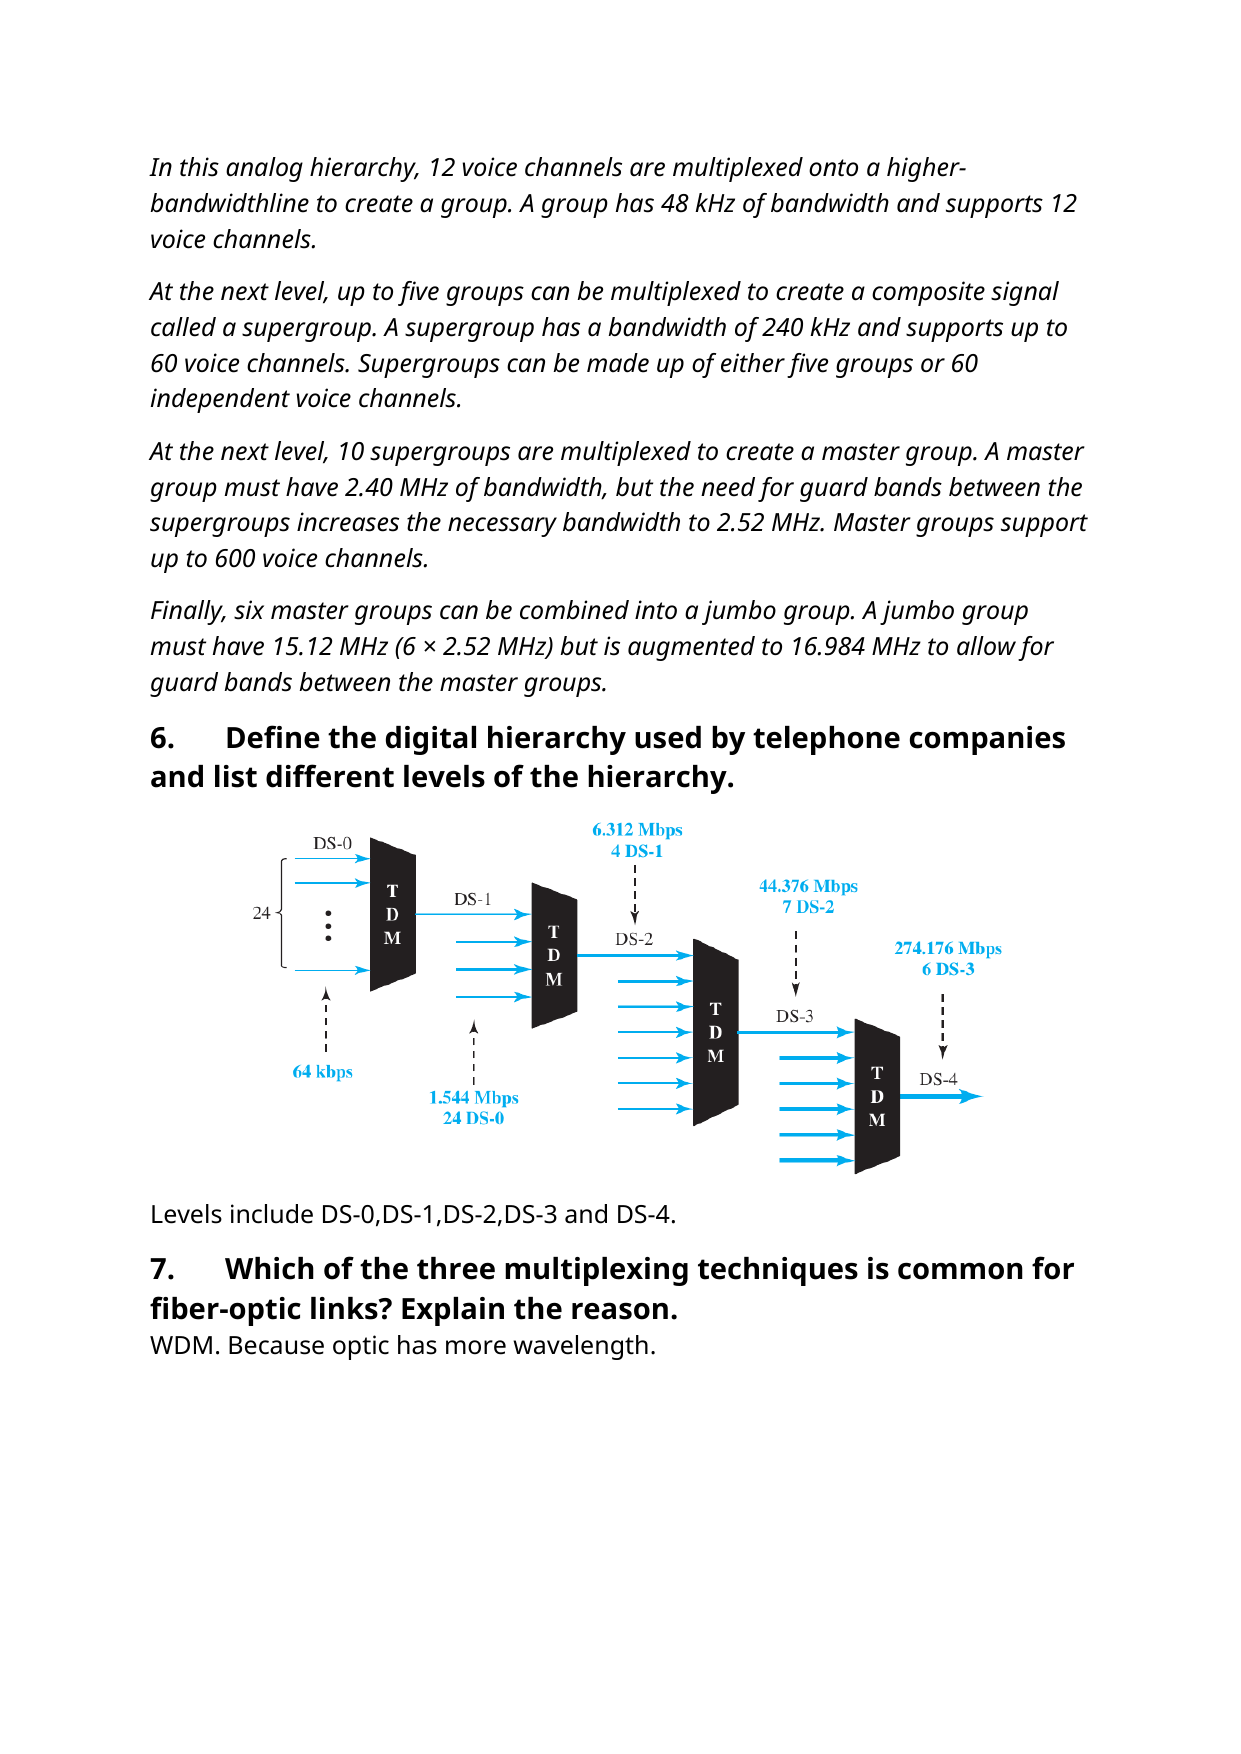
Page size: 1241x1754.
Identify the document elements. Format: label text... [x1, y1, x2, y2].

text Finally, six master groups can be combined into a jumbo group. A jumbo group must have 15.12 MHz (6 × 2.52 MHz) but is augmented to 16.984 MHz to allow for guard bands between the master groups. [150, 593, 1091, 698]
subtitle Which of the three multiplexing techniques is common for fiber-optic links? Explain the reason. [150, 1249, 1091, 1328]
text At the next level, up to five groups can be multiplexed to create a composite signal called a supergroup. A supergroup has a bandwidth of 240 kHz and supports up to 60 voice channels. Supergroups can be made up of either five groups or 60 independent voice channels. [150, 274, 1091, 415]
text Levels include DS-0,DS-1,DS-2,DS-3 and DS-4. [150, 1195, 1091, 1230]
picture [150, 796, 1091, 1195]
subtitle Define the digital hierarchy used by telephone companies and list different levels of the hierarchy. [150, 717, 1091, 796]
text WDM. Because optic has more wavelength. [150, 1328, 1091, 1362]
text In this analog hierarchy, 12 voice channels are multiplexed onto a higher-bandwidthline to create a group. A group has 48 kHz of bandwidth and supports 12 voice channels. [150, 150, 1091, 256]
text At the next level, 10 supergroups are multiplexed to create a master group. A master group must have 2.40 MHz of bandwidth, but the need for guard bands between the supergroups increases the necessary bandwidth to 2.52 MHz. Master groups support up to 600 voice channels. [150, 433, 1091, 575]
